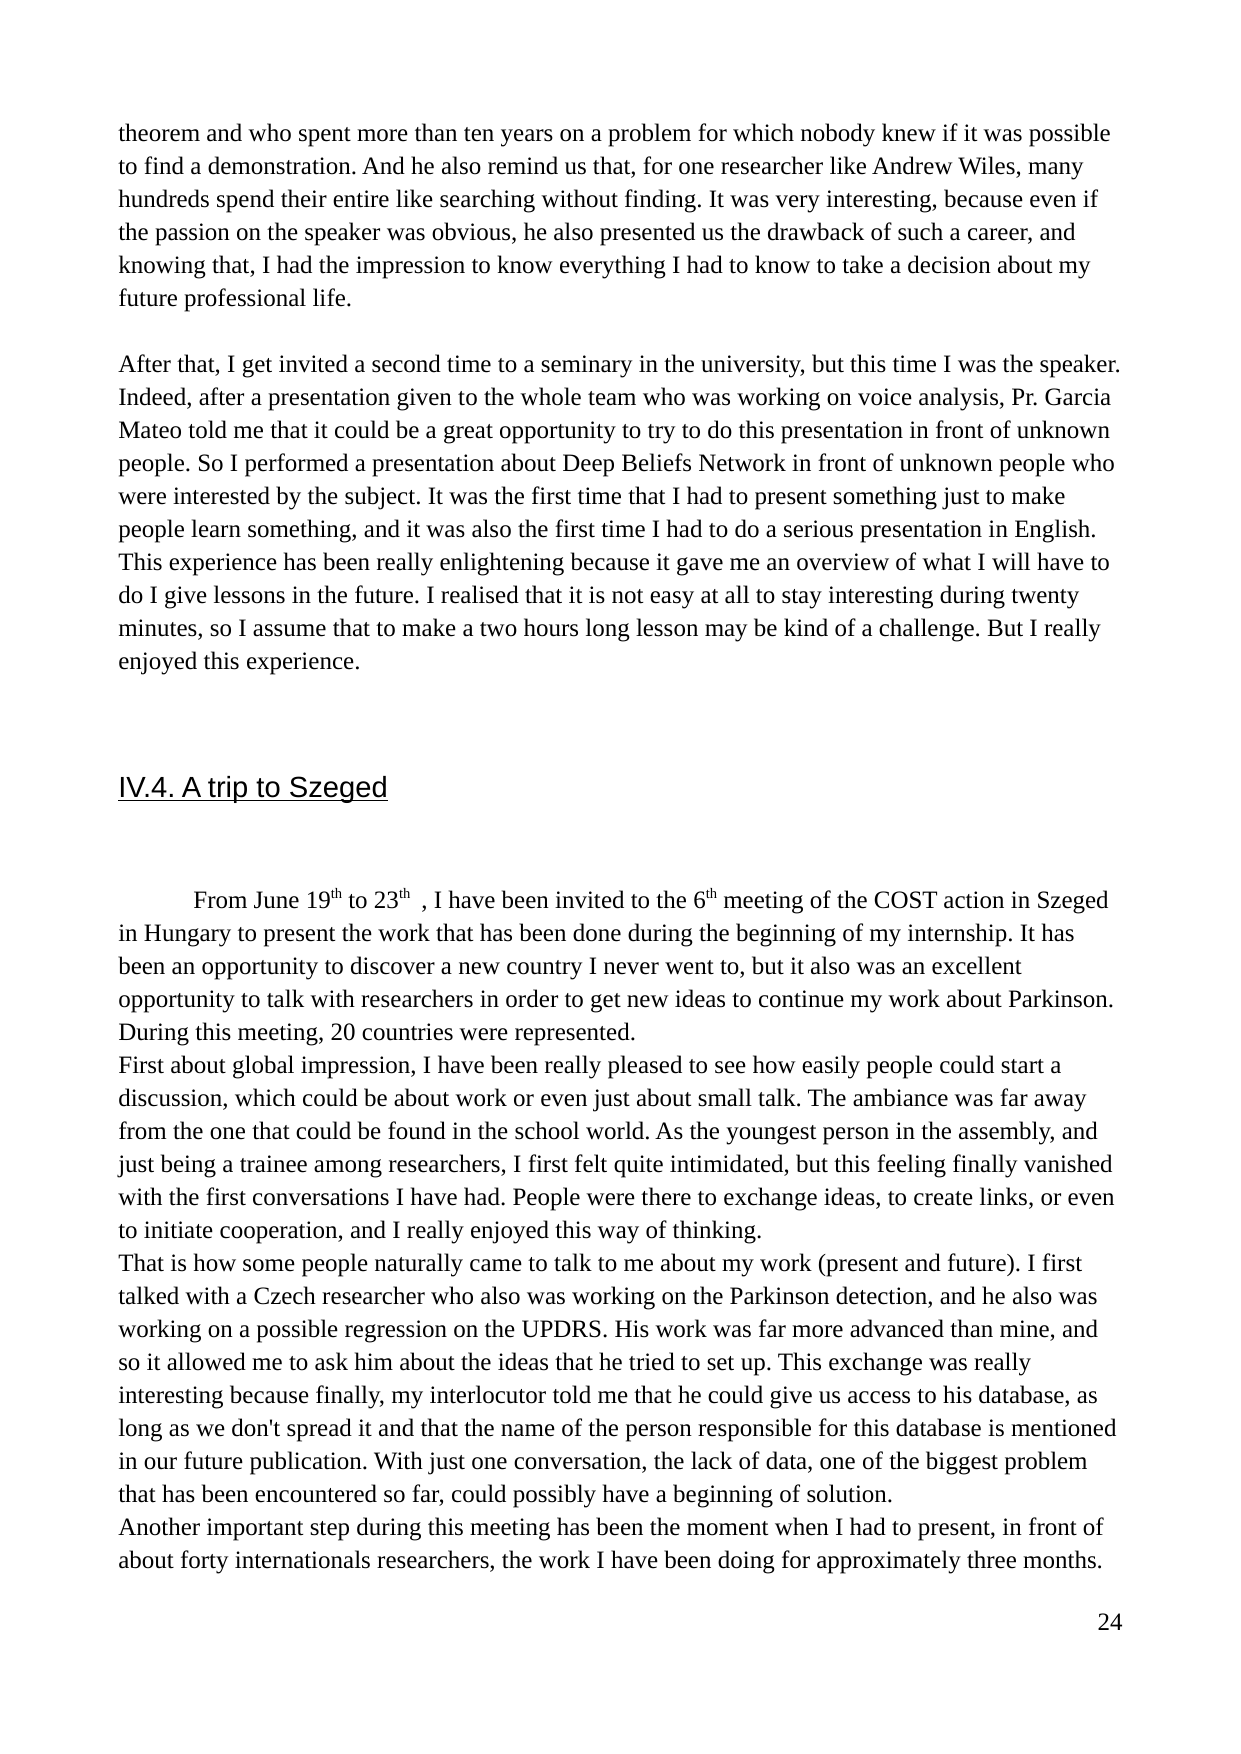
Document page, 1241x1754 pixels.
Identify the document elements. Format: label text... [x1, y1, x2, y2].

text Another important step during this meeting has been the moment when I had to present, in front of about forty internationals researchers, the work I have been doing for approximately three months. [118, 1512, 1122, 1574]
text That is how some people naturally came to talk to me about my work (present and future). I first talked with a Czech researcher who also was working on the Parkinson detection, and he also was working on a possible regression on the UPDRS. His work was far more advanced than mine, and so it allowed me to ask him about the ideas that he tried to set up. This exchange was really interesting because finally, my interlocutor told me that he could give us access to his database, as long as we don't spread it and that the name of the person responsible for this database is mentioned in our future publication. With just one conversation, the lack of data, one of the biggest problem that has been encountered so far, could possibly have a beginning of solution. [118, 1248, 1122, 1508]
text From June 19th to 23th , I have been invited to the 6th meeting of the COST action in Szeged in Hungary to present the work that has been done during the beginning of my internship. It has been an opportunity to discover a new country I never went to, but it also was an excellent opportunity to talk with researchers in order to get new ideas to continue my work about Parkinson. During this meeting, 20 countries were represented. [118, 885, 1122, 1046]
text After that, I get invited a second time to a seminary in the university, but this time I was the speaker. Indeed, after a presentation given to the whole team who was working on voice analysis, Pr. Garcia Mateo told me that it could be a great opportunity to try to do this presentation in front of unknown people. So I performed a presentation about Deep Beliefs Network in front of unknown people who were interested by the subject. It was the first time that I had to present something just to make people learn something, and it was also the first time I had to do a serious presentation in English. This experience has been really enlightening because it gave me an overview of what I will have to do I give lessons in the future. I realised that it is not easy at all to stay interesting during twenty minutes, so I assume that to make a two hours long lesson may be kind of a challenge. But I really enjoyed this experience. [118, 349, 1122, 675]
text theorem and who spent more than ten years on a problem for which nobody knew if it was possible to find a demonstration. And he also remind us that, for one researcher like Andrew Wiles, many hundreds spend their entire like searching without finding. It was very interesting, because even if the passion on the speaker was obvious, he also presented us the drawback of such a career, and knowing that, I had the impression to know everything I had to know to take a decision about my future professional life. [118, 118, 1122, 312]
subtitle IV.4. A trip to Szeged [118, 771, 1122, 804]
text First about global impression, I have been really pleased to see how easily people could start a discussion, which could be about work or even just about small talk. The ambiance was far away from the one that could be found in the school world. As the youngest person in the assembly, and just being a trainee among researchers, I first felt quite intimidated, but this feeling finally vanished with the first conversations I have had. People were there to exchange ideas, to create links, or even to initiate cooperation, and I really enjoyed this way of thinking. [118, 1050, 1122, 1244]
